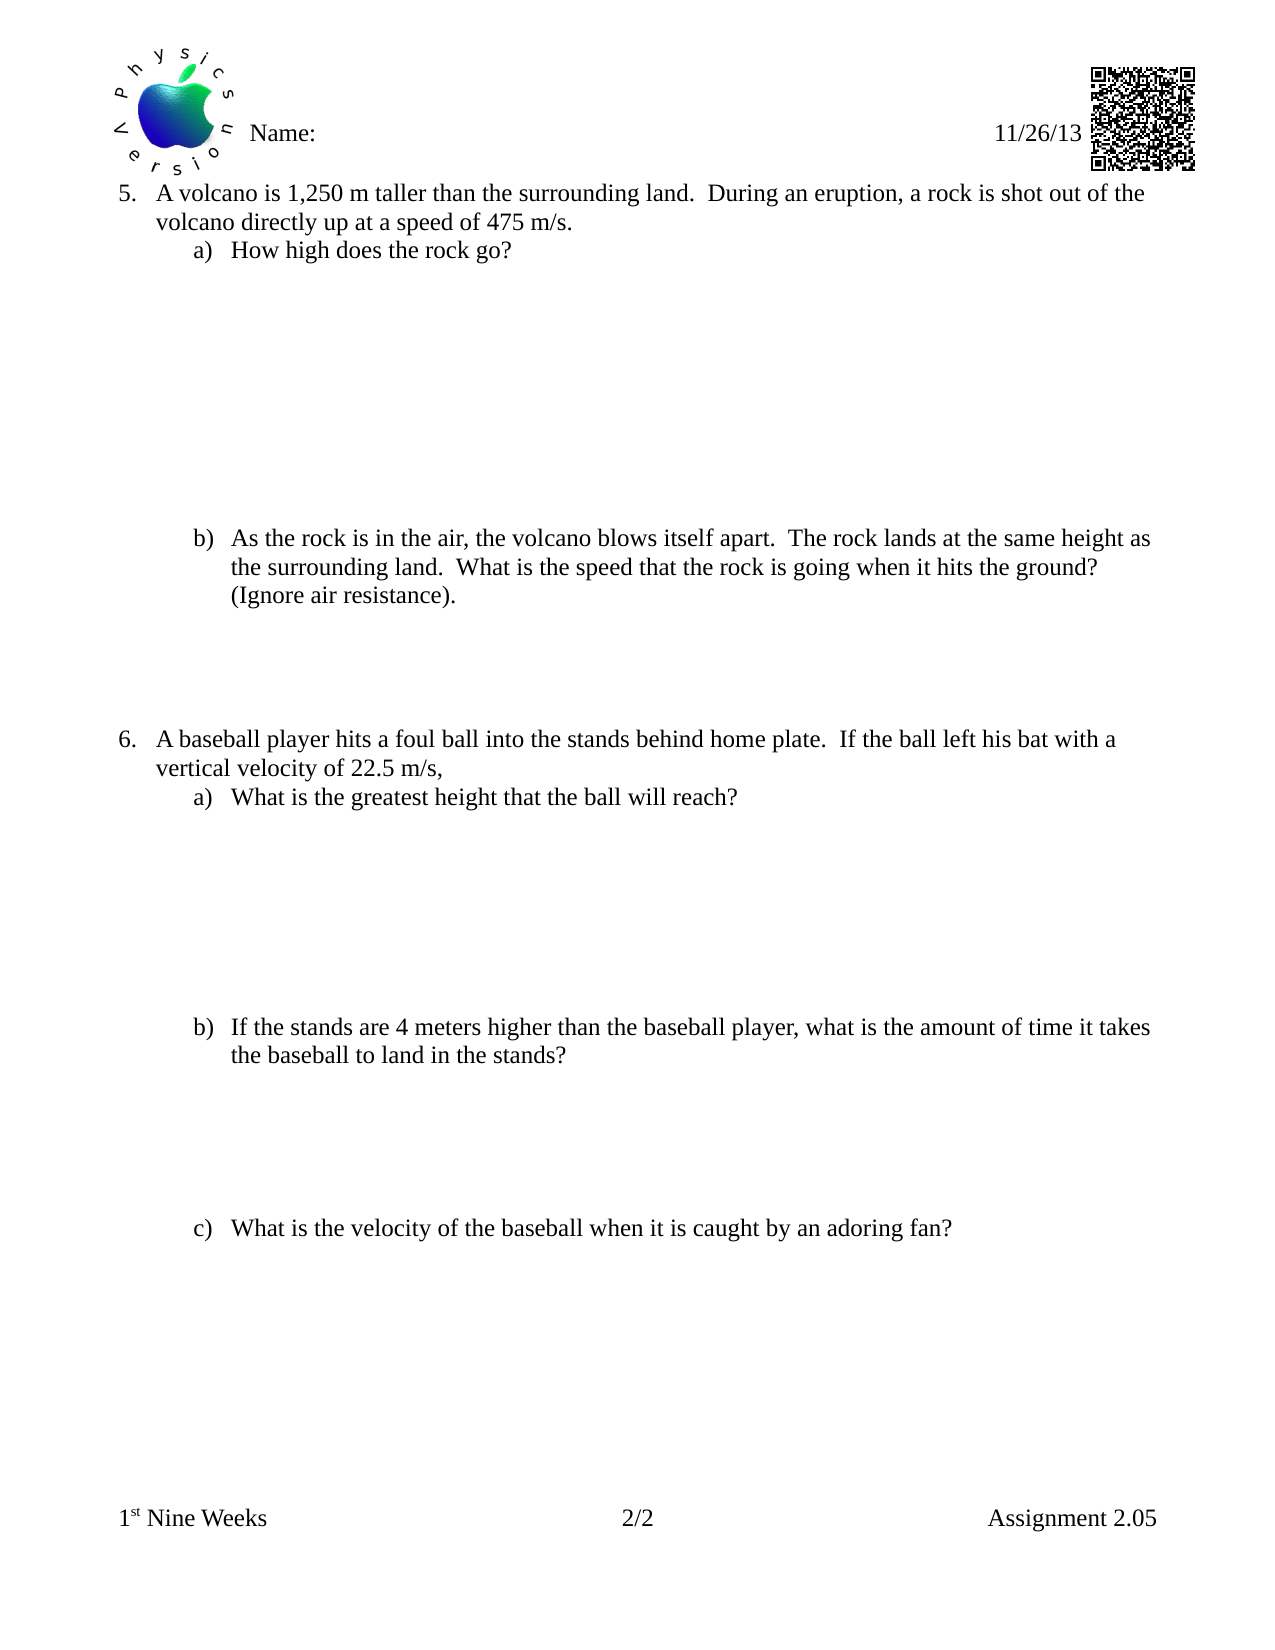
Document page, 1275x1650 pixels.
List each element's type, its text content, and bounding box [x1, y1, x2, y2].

list What is the greatest height that the ball will reach? [193, 782, 1157, 811]
picture [113, 48, 234, 176]
list How high does the rock go? [193, 236, 1157, 264]
list A volcano is 1,250 m taller than the surrounding land. During an eruption, a rock is shot out of the volcano directly up at a speed of 475 m/s. [118, 176, 1157, 236]
list If the stands are 4 meters higher than the baseball player, what is the amount of time it takes the baseball to land in the stands? [193, 1012, 1157, 1069]
list A baseball player hits a foul ball into the stands behind home plate. If the ball left his bat with a vertical velocity of 22.5 m/s, [118, 724, 1157, 782]
list As the rock is in the air, the volcano blows itself apart. The rock lands at the same height as the surrounding land. What is the speed that the rock is going when it hits the ground? (Ignore air resistance). [193, 523, 1157, 609]
picture [1082, 58, 1203, 179]
list What is the velocity of the baseball when it is caught by an adoring fan? [193, 1213, 1157, 1242]
